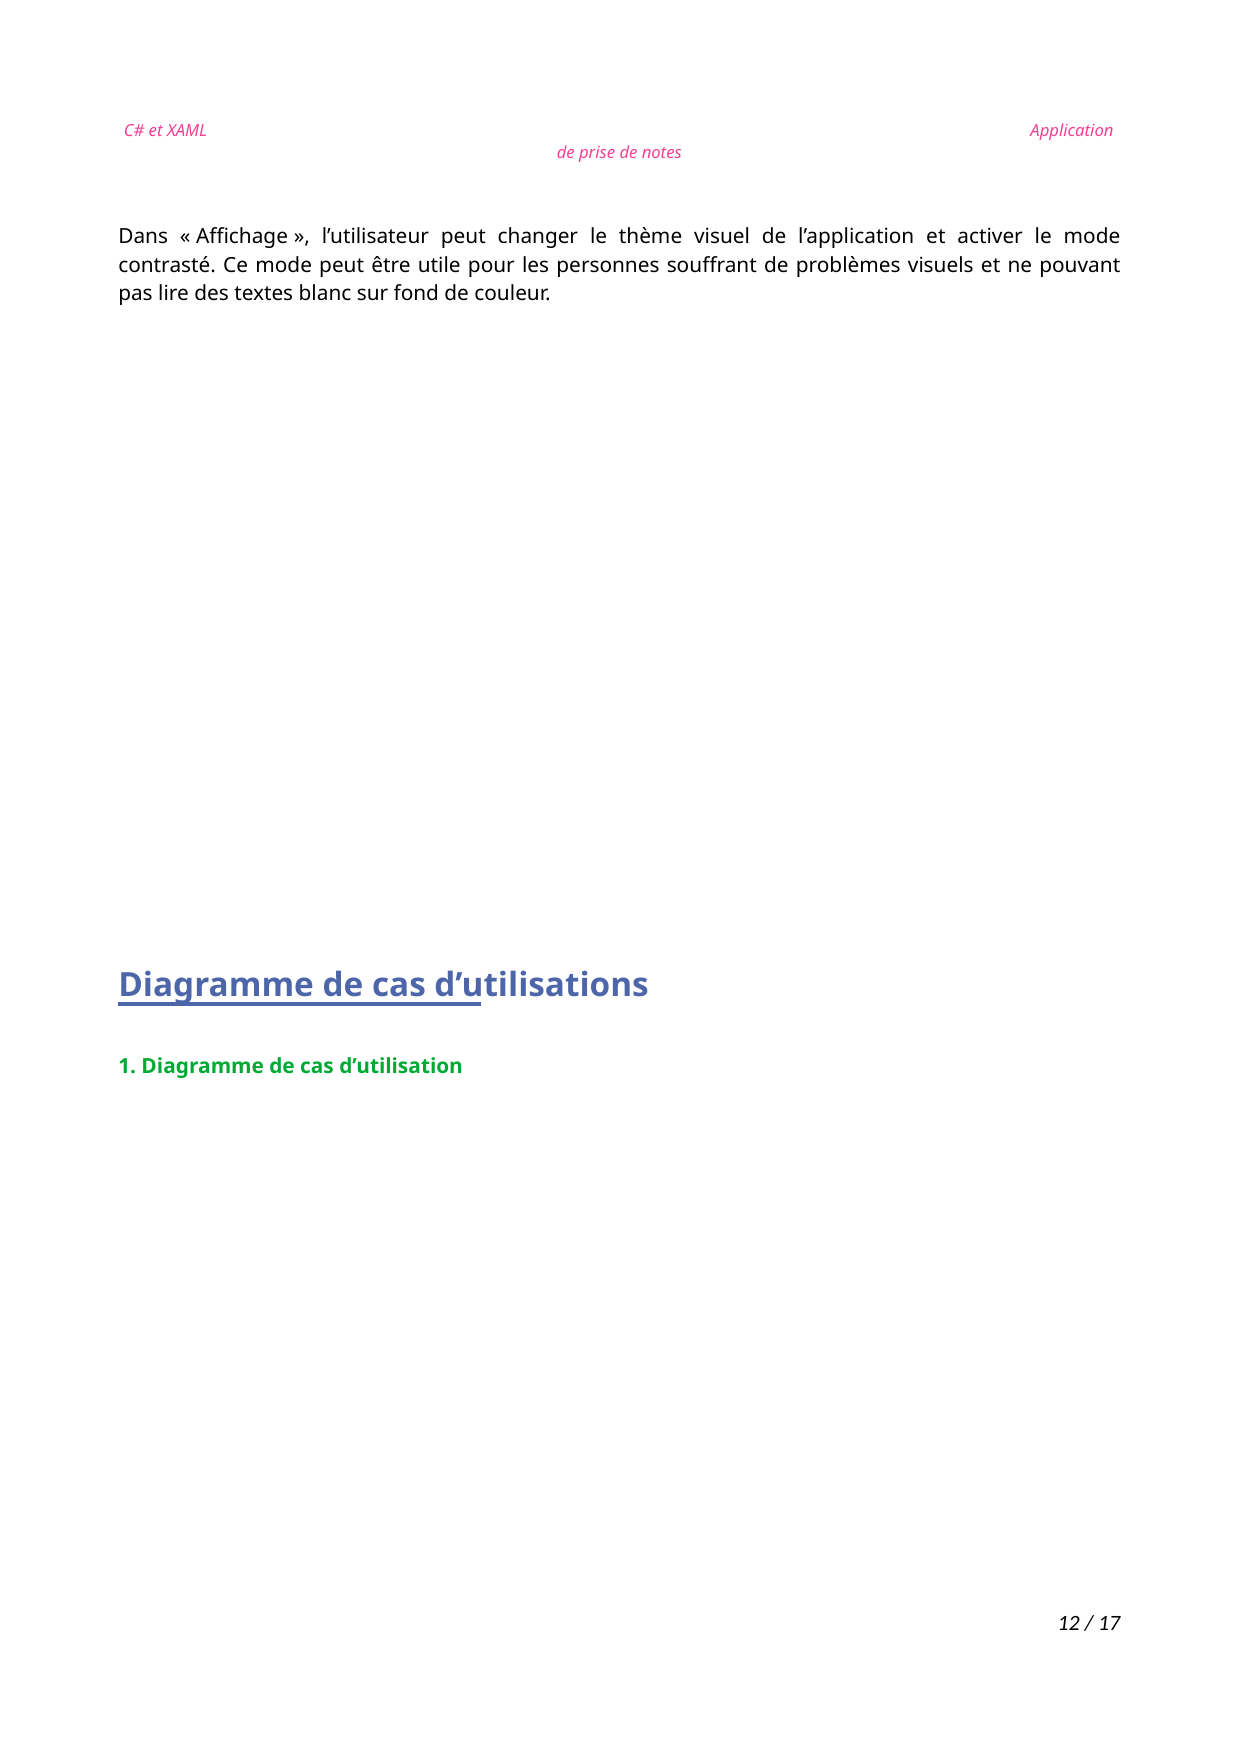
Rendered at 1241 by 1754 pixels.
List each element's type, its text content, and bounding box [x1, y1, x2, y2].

text 1. Diagramme de cas d’utilisation [118, 1052, 1122, 1080]
text Diagramme de cas d’utilisations [118, 961, 1122, 1006]
text Dans « Affichage », l’utilisateur peut changer le thème visuel de l’application et activer le mode contrasté. Ce mode peut être utile pour les personnes souffrant de problèmes visuels et ne pouvant pas lire des textes blanc sur fond de couleur. [118, 221, 1122, 307]
